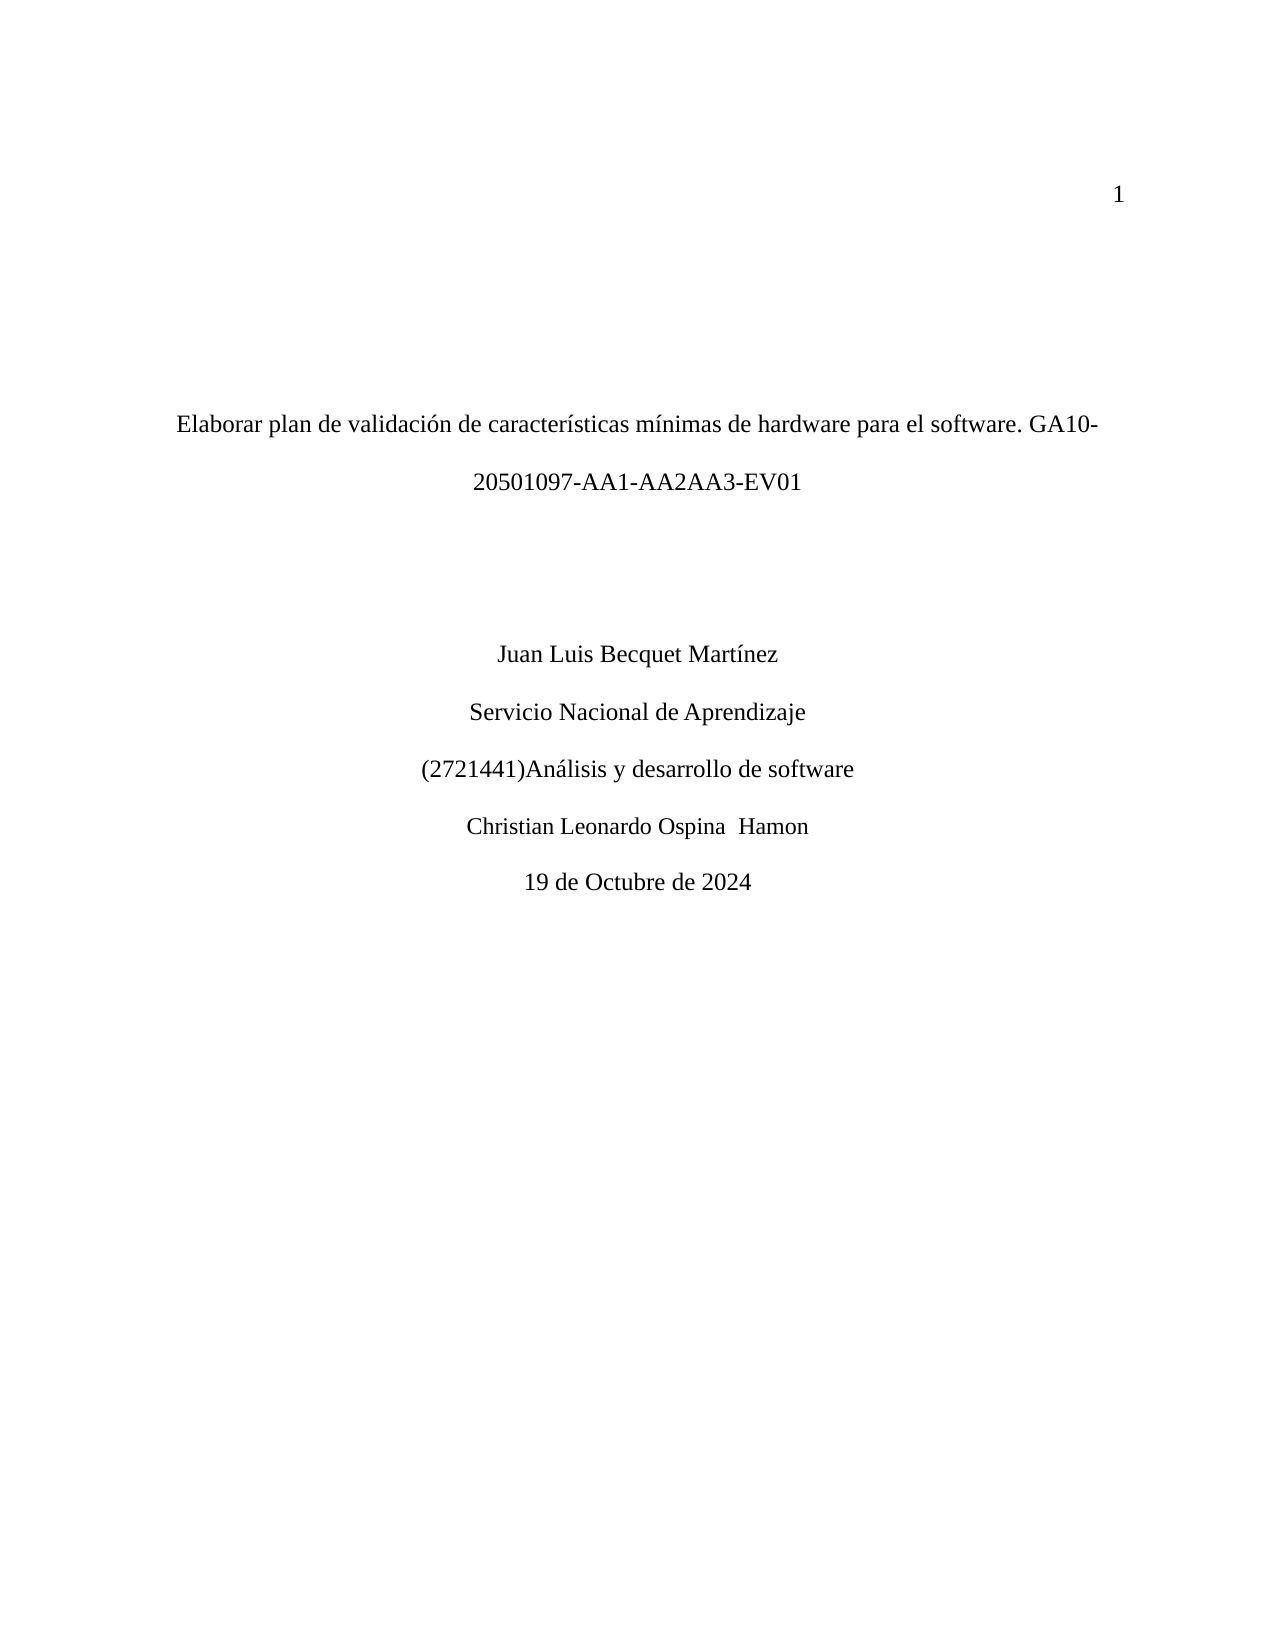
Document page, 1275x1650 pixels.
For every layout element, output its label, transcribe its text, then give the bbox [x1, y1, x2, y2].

text Elaborar plan de validación de características mínimas de hardware para el software. GA10-20501097-AA1-AA2AA3-EV01 [150, 409, 1125, 496]
text 19 de Octubre de 2024 [150, 867, 1125, 896]
text Christian Leonardo Ospina Hamon [150, 812, 1125, 839]
text (2721441)Análisis y desarrollo de software [150, 754, 1125, 783]
text Servicio Nacional de Aprendizaje [150, 697, 1125, 726]
text Juan Luis Becquet Martínez [150, 639, 1125, 668]
